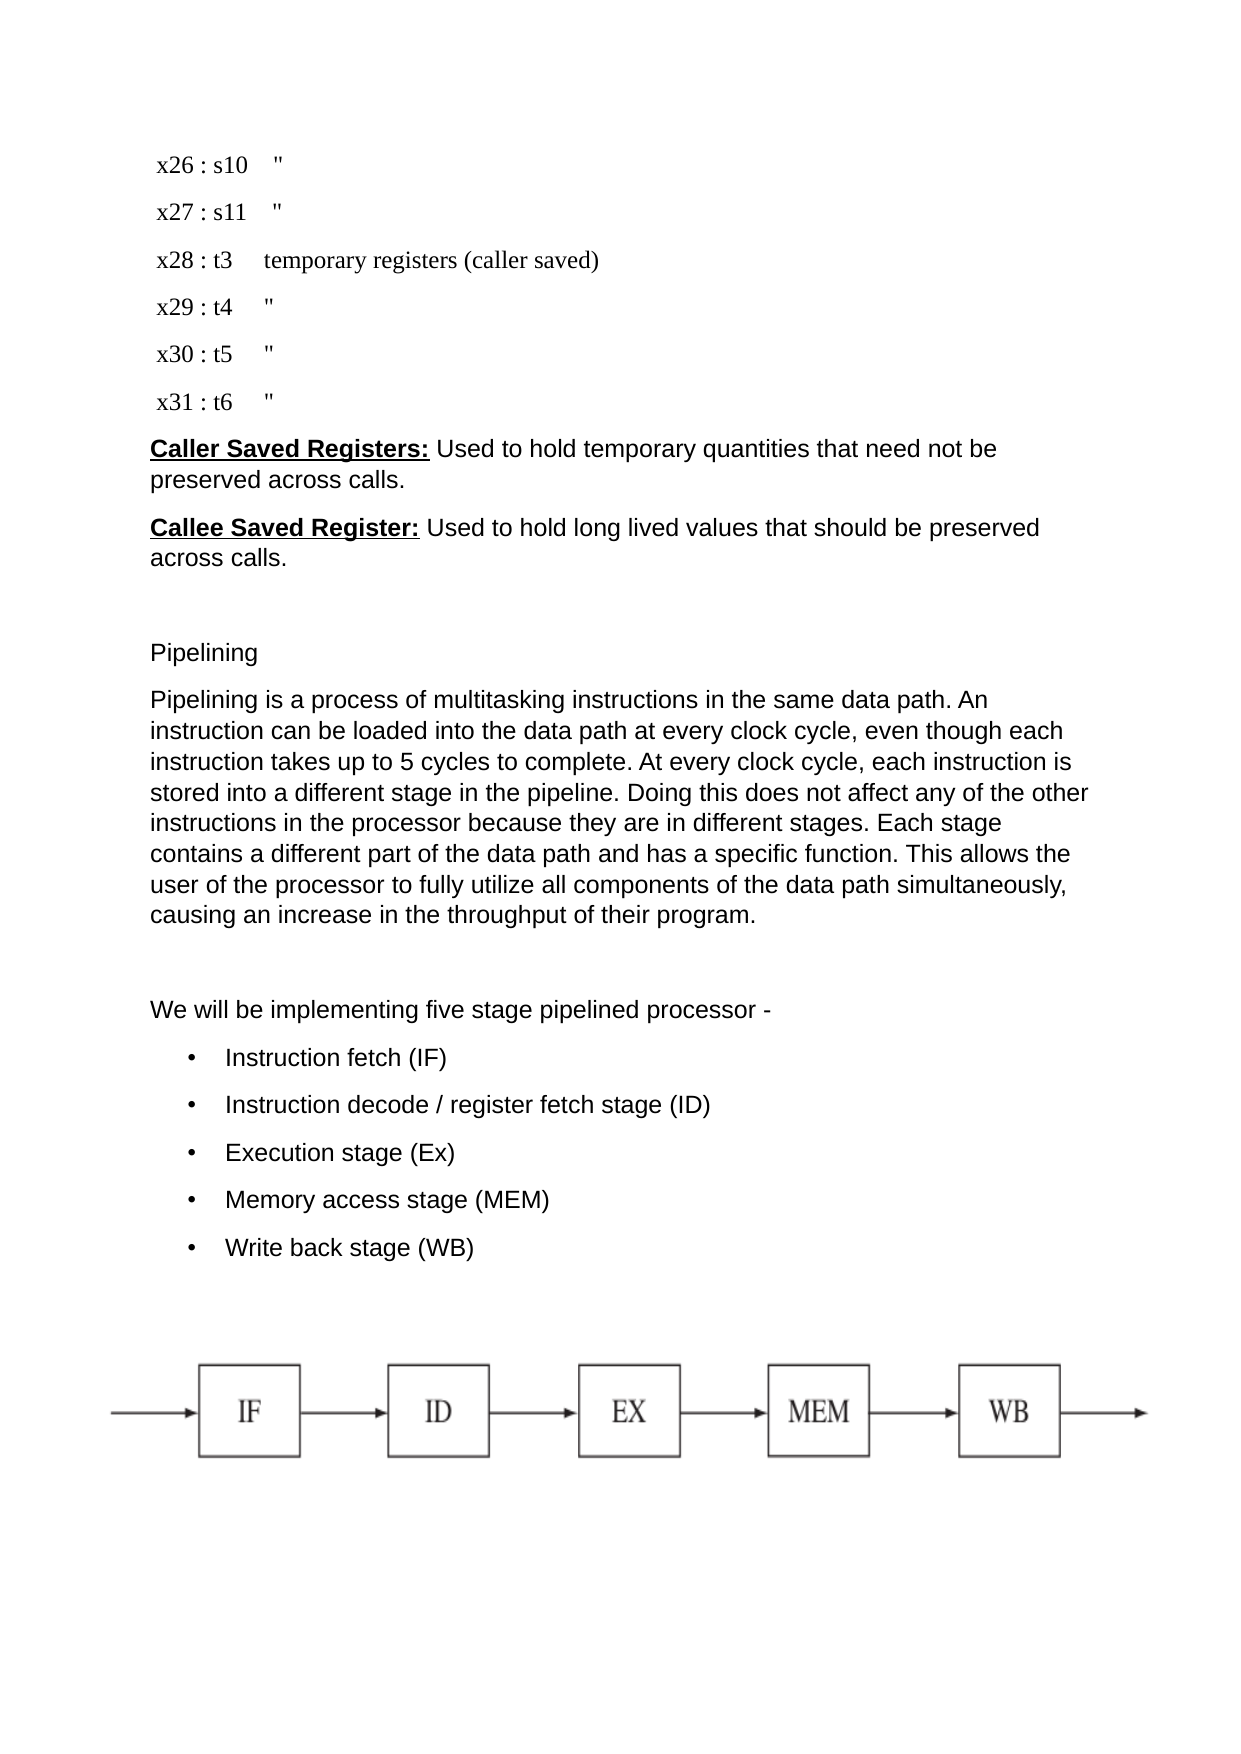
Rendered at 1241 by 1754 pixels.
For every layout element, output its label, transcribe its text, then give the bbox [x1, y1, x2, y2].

list Write back stage (WB) [187, 1233, 1090, 1262]
text x26 : s10 " [150, 150, 1090, 179]
text x29 : t4 " [150, 292, 1090, 321]
list Instruction fetch (IF) [187, 1043, 1090, 1072]
text x30 : t5 " [150, 339, 1090, 368]
text x27 : s11 " [150, 197, 1090, 226]
picture [75, 1312, 1166, 1494]
list Instruction decode / register fetch stage (ID) [187, 1090, 1090, 1119]
text Callee Saved Register: Used to hold long lived values that should be preserved across calls. [150, 512, 1090, 572]
text Pipelining is a process of multitasking instructions in the same data path. An instruction can be loaded into the data path at every clock cycle, even though each instruction takes up to 5 cycles to complete. At every clock cycle, each instruction is stored into a different stage in the pipeline. Doing this does not affect any of the other instructions in the processor because they are in different stages. Each stage contains a different part of the data path and has a specific function. This allows the user of the processor to fully utilize all components of the data path simultaneously, causing an increase in the throughput of their program. [150, 685, 1090, 929]
list Memory access stage (MEM) [187, 1185, 1090, 1214]
text x31 : t6 " [150, 387, 1090, 416]
list Execution stage (Ex) [187, 1138, 1090, 1167]
text Caller Saved Registers: Used to hold temporary quantities that need not be preserved across calls. [150, 434, 1090, 494]
text x28 : t3 temporary registers (caller saved) [150, 245, 1090, 273]
text We will be implementing five stage pipelined processor - [150, 995, 1090, 1024]
text Pipelining [150, 638, 1090, 667]
